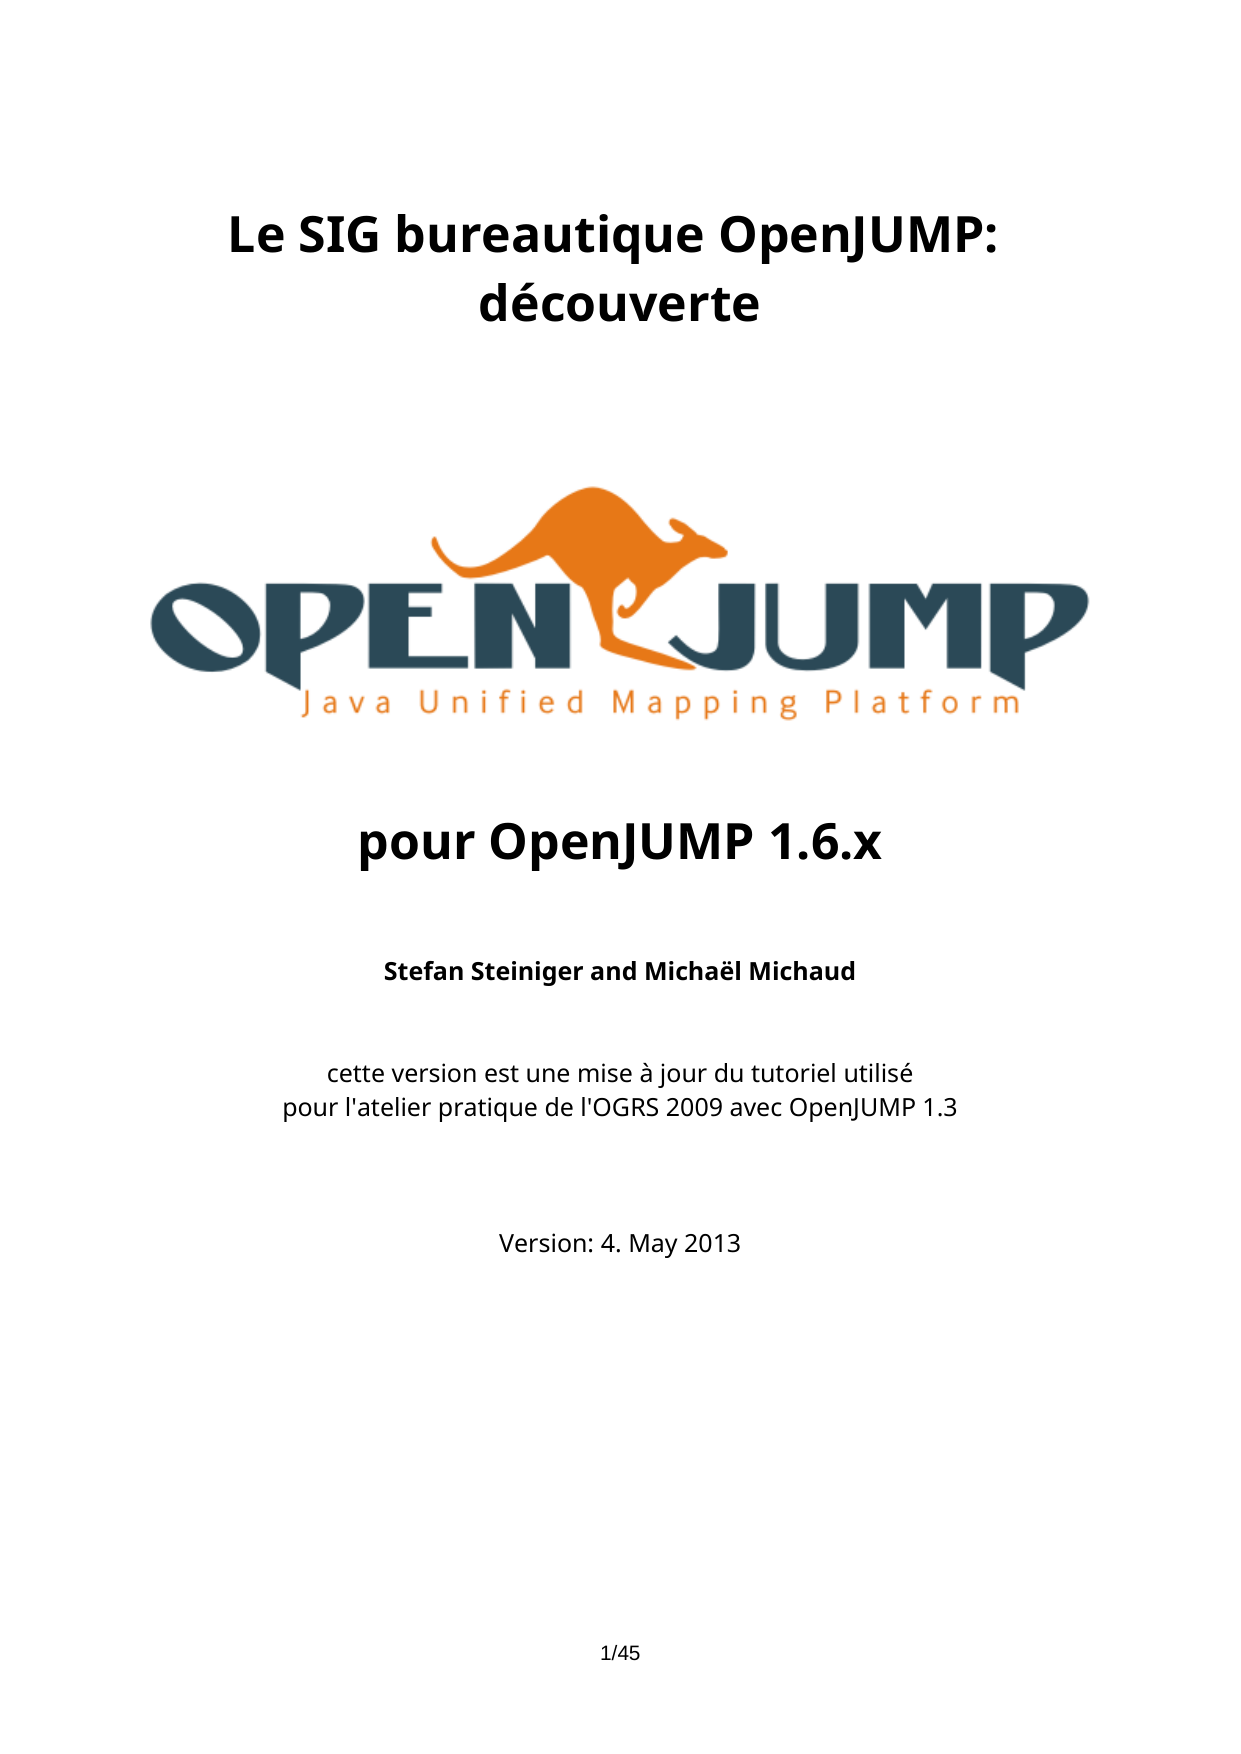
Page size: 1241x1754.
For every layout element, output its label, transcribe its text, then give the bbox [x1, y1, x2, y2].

text Le SIG bureautique OpenJUMP: [118, 199, 1122, 267]
text pour OpenJUMP 1.6.x [118, 806, 1122, 874]
text Version: 4. May. 2013 [118, 1226, 1122, 1260]
text Stefan Steiniger and Michaël Michaud [118, 953, 1122, 987]
text découverte [118, 267, 1122, 336]
text pour l'atelier pratique de l'OGRS 2009 avec OpenJUMP 1.3 [118, 1089, 1122, 1123]
text cette version est une mise à jour du tutoriel utilisé [118, 1055, 1122, 1089]
picture [135, 471, 1105, 738]
